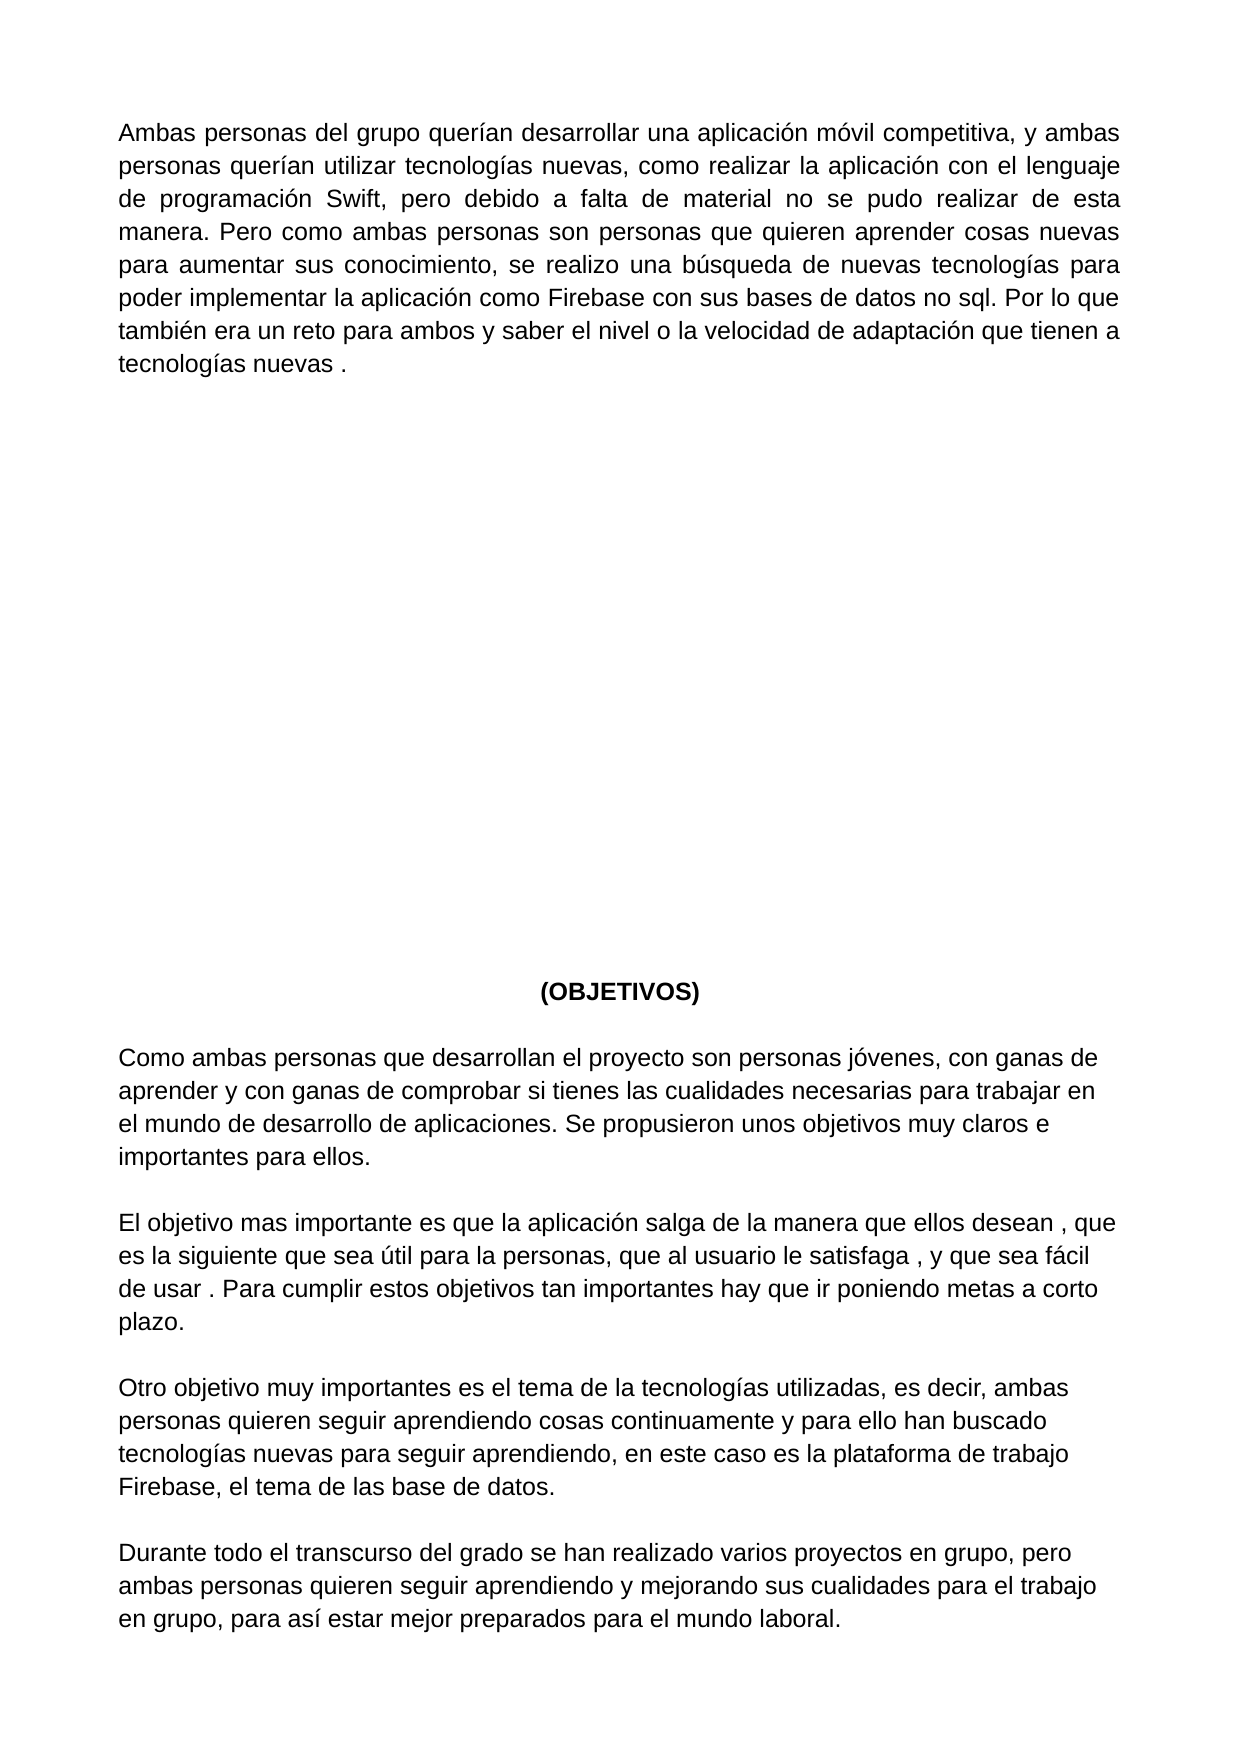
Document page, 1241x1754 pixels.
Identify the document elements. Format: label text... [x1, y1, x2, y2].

text Ambas personas del grupo querían desarrollar una aplicación móvil competitiva, y ambas personas querían utilizar tecnologías nuevas, como realizar la aplicación con el lenguaje de programación Swift, pero debido a falta de material no se pudo realizar de esta manera. Pero como ambas personas son personas que quieren aprender cosas nuevas para aumentar sus conocimiento, se realizo una búsqueda de nuevas tecnologías para poder implementar la aplicación como Firebase con sus bases de datos no sql. Por lo que también era un reto para ambos y saber el nivel o la velocidad de adaptación que tienen a tecnologías nuevas . [118, 118, 1122, 378]
text Como ambas personas que desarrollan el proyecto son personas jóvenes, con ganas de aprender y con ganas de comprobar si tienes las cualidades necesarias para trabajar en el mundo de desarrollo de aplicaciones. Se propusieron unos objetivos muy claros e importantes para ellos. [118, 1043, 1122, 1171]
text Otro objetivo muy importantes es el tema de la tecnologías utilizadas, es decir, ambas personas quieren seguir aprendiendo cosas continuamente y para ello han buscado tecnologías nuevas para seguir aprendiendo, en este caso es la plataforma de trabajo Firebase, el tema de las base de datos. [118, 1373, 1122, 1501]
text (OBJETIVOS) [118, 977, 1122, 1005]
text El objetivo mas importante es que la aplicación salga de la manera que ellos desean , que es la siguiente que sea útil para la personas, que al usuario le satisfaga , y que sea fácil de usar . Para cumplir estos objetivos tan importantes hay que ir poniendo metas a corto plazo. [118, 1208, 1122, 1336]
text Durante todo el transcurso del grado se han realizado varios proyectos en grupo, pero ambas personas quieren seguir aprendiendo y mejorando sus cualidades para el trabajo en grupo, para así estar mejor preparados para el mundo laboral. [118, 1538, 1122, 1633]
